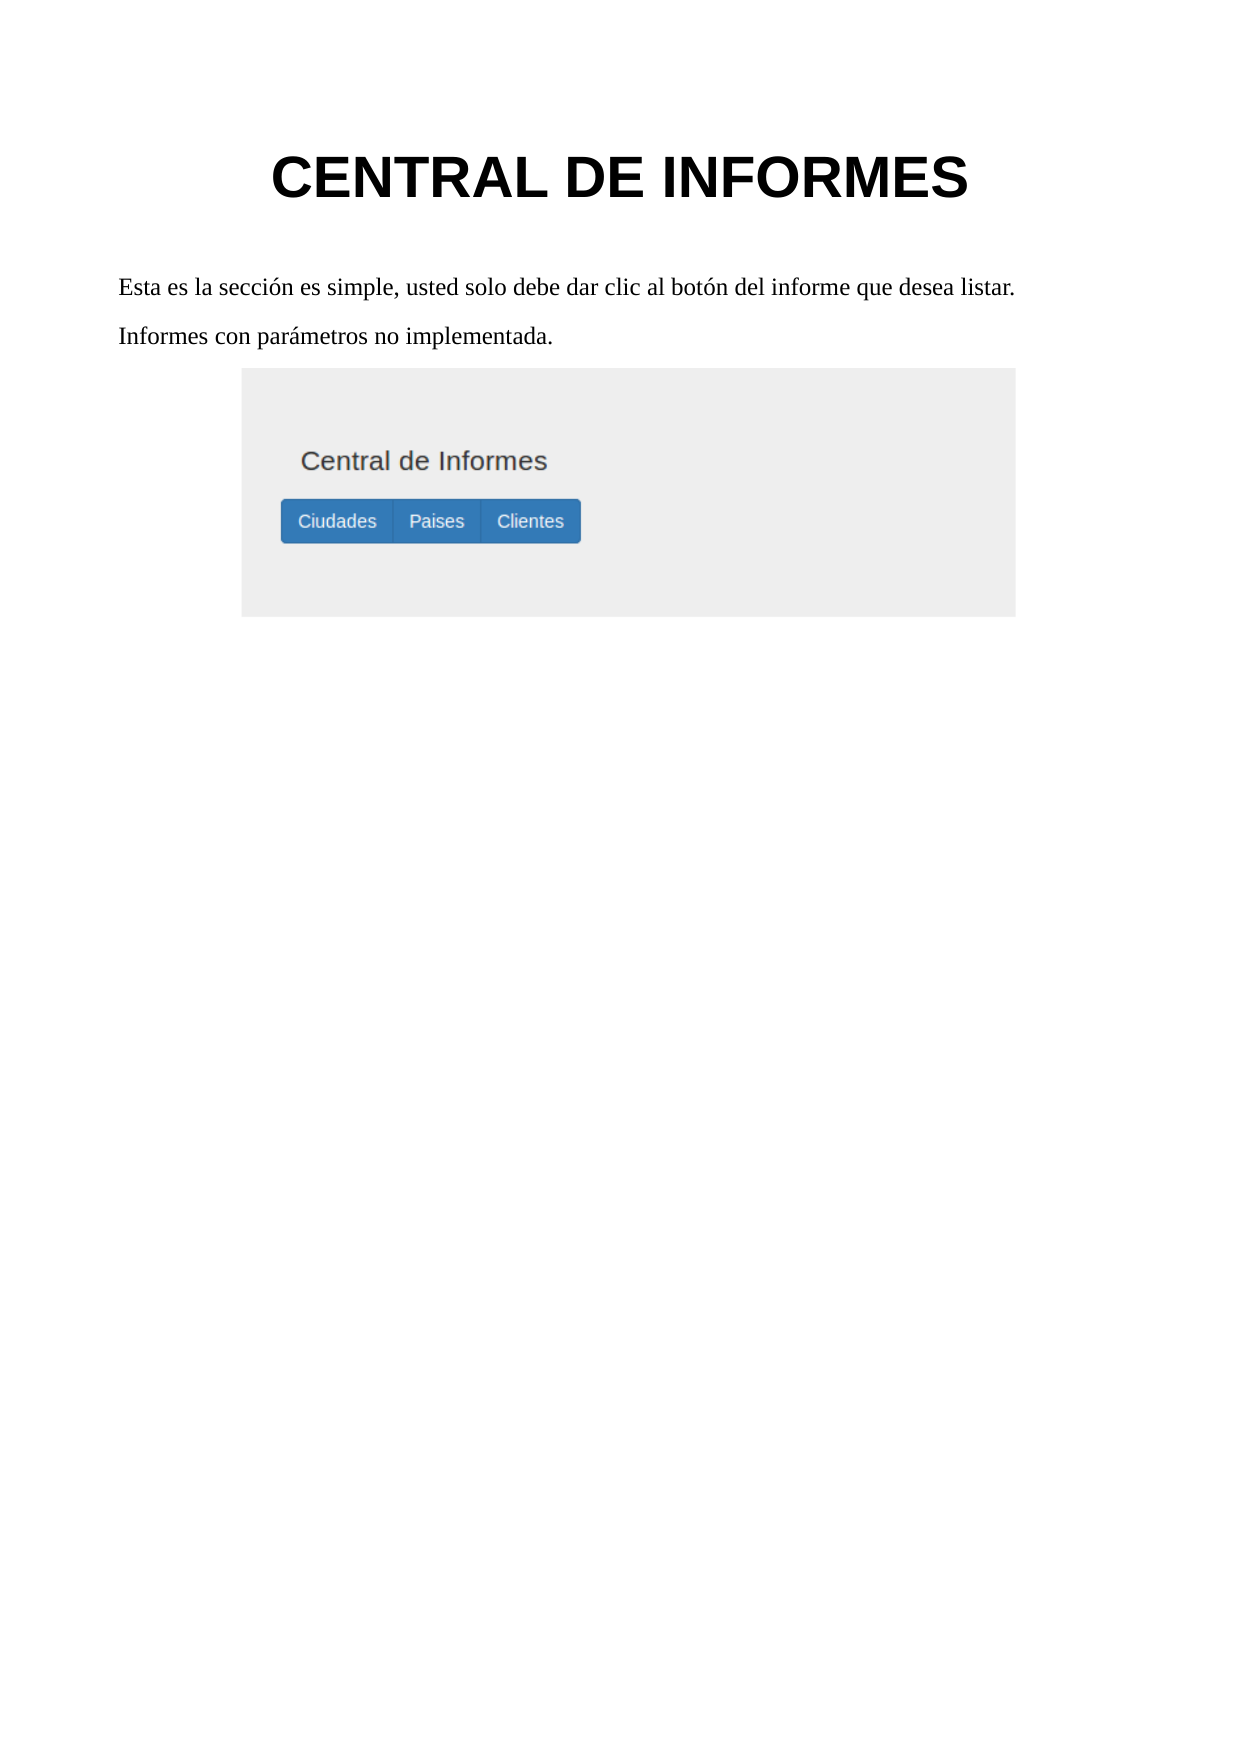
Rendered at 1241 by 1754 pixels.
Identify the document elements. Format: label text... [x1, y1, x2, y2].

picture [175, 368, 1016, 832]
text Informes con parámetros no implementada. [118, 321, 1122, 349]
text Esta es la sección es simple, usted solo debe dar clic al botón del informe que desea listar. [118, 272, 1122, 301]
title CENTRAL DE INFORMES [118, 143, 1122, 210]
